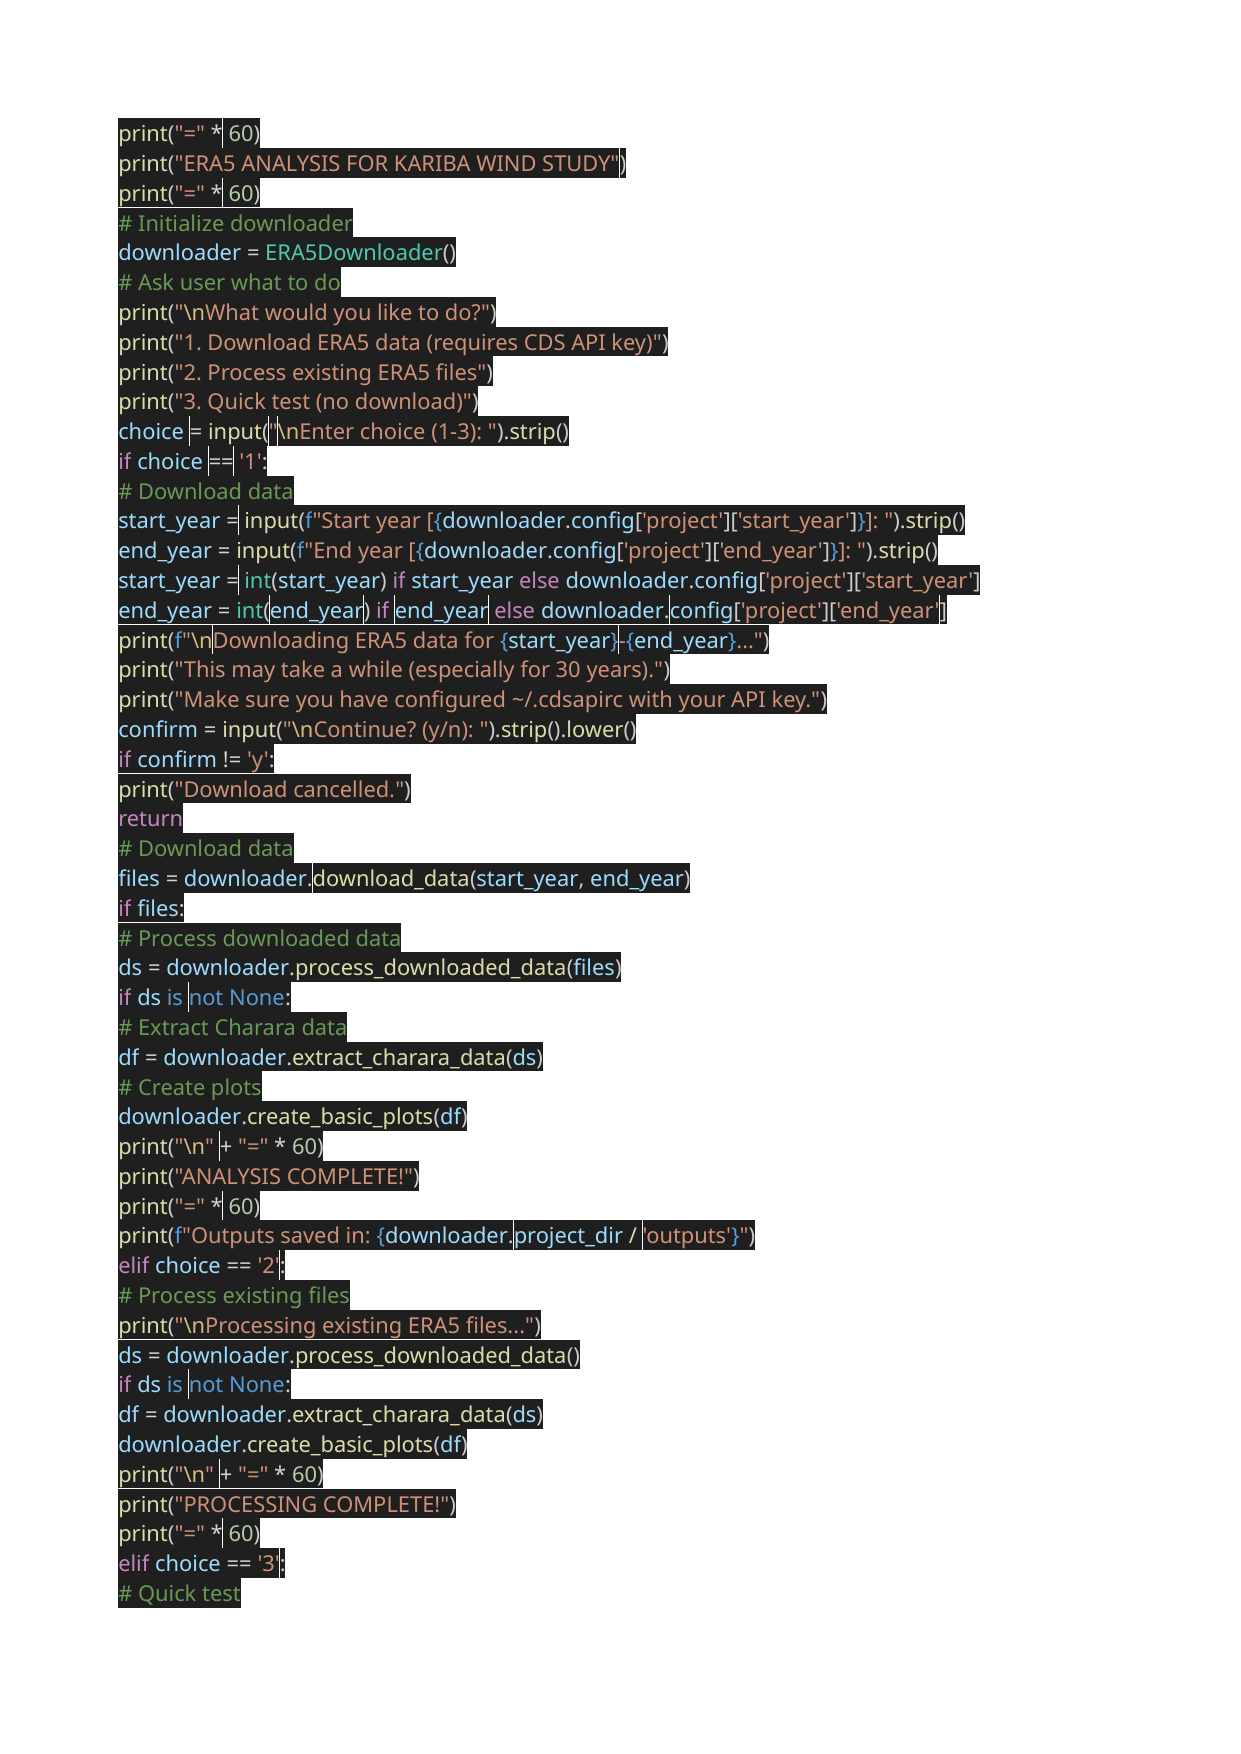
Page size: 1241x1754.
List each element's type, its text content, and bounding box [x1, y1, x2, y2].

text print("\nProcessing existing ERA5 files...") [118, 1310, 1122, 1339]
text if confirm != 'y': [118, 744, 1122, 773]
text start_year = input(f"Start year [{downloader.config['project']['start_year']}]: ").strip() [118, 505, 1122, 535]
text end_year = input(f"End year [{downloader.config['project']['end_year']}]: ").strip() [118, 535, 1122, 565]
text # Download data [118, 833, 1122, 863]
text print("This may take a while (especially for 30 years).") [118, 654, 1122, 684]
text downloader = ERA5Downloader() [118, 237, 1122, 267]
text # Process downloaded data [118, 922, 1122, 952]
text print("PROCESSING COMPLETE!") [118, 1488, 1122, 1518]
text # Quick test [118, 1578, 1122, 1608]
text print("\nWhat would you like to do?") [118, 297, 1122, 327]
text if files: [118, 893, 1122, 922]
text print("1. Download ERA5 data (requires CDS API key)") [118, 327, 1122, 356]
text if choice == '1': [118, 446, 1122, 476]
text print(f"\nDownloading ERA5 data for {start_year}-{end_year}...") [118, 624, 1122, 654]
text downloader.create_basic_plots(df) [118, 1101, 1122, 1131]
text df = downloader.extract_charara_data(ds) [118, 1399, 1122, 1429]
text downloader.create_basic_plots(df) [118, 1429, 1122, 1459]
text if ds is not None: [118, 1369, 1122, 1399]
text confirm = input("\nContinue? (y/n): ").strip().lower() [118, 714, 1122, 744]
text if ds is not None: [118, 982, 1122, 1012]
text print("Make sure you have configured ~/.cdsapirc with your API key.") [118, 684, 1122, 714]
text end_year = int(end_year) if end_year else downloader.config['project']['end_year'] [118, 595, 1122, 624]
text print("Download cancelled.") [118, 773, 1122, 803]
text print("3. Quick test (no download)") [118, 386, 1122, 416]
text # Ask user what to do [118, 267, 1122, 297]
text print("\n" + "=" * 60) [118, 1131, 1122, 1161]
text df = downloader.extract_charara_data(ds) [118, 1042, 1122, 1071]
text start_year = int(start_year) if start_year else downloader.config['project']['start_year'] [118, 565, 1122, 595]
text print("=" * 60) [118, 118, 1122, 148]
text print("=" * 60) [118, 1518, 1122, 1548]
text elif choice == '2': [118, 1250, 1122, 1280]
text print("\n" + "=" * 60) [118, 1459, 1122, 1488]
text # Create plots [118, 1071, 1122, 1101]
text # Initialize downloader [118, 207, 1122, 237]
text files = downloader.download_data(start_year, end_year) [118, 863, 1122, 893]
text choice = input("\nEnter choice (1-3): ").strip() [118, 416, 1122, 446]
text print("ERA5 ANALYSIS FOR KARIBA WIND STUDY") [118, 148, 1122, 178]
text ds = downloader.process_downloaded_data() [118, 1339, 1122, 1369]
text print("=" * 60) [118, 1191, 1122, 1220]
text ds = downloader.process_downloaded_data(files) [118, 952, 1122, 982]
text print("=" * 60) [118, 178, 1122, 207]
text print("2. Process existing ERA5 files") [118, 356, 1122, 386]
text # Download data [118, 476, 1122, 505]
text # Process existing files [118, 1280, 1122, 1310]
text elif choice == '3': [118, 1548, 1122, 1578]
text return [118, 803, 1122, 833]
text print(f"Outputs saved in: {downloader.project_dir / 'outputs'}") [118, 1220, 1122, 1250]
text print("ANALYSIS COMPLETE!") [118, 1161, 1122, 1191]
text # Extract Charara data [118, 1012, 1122, 1042]
